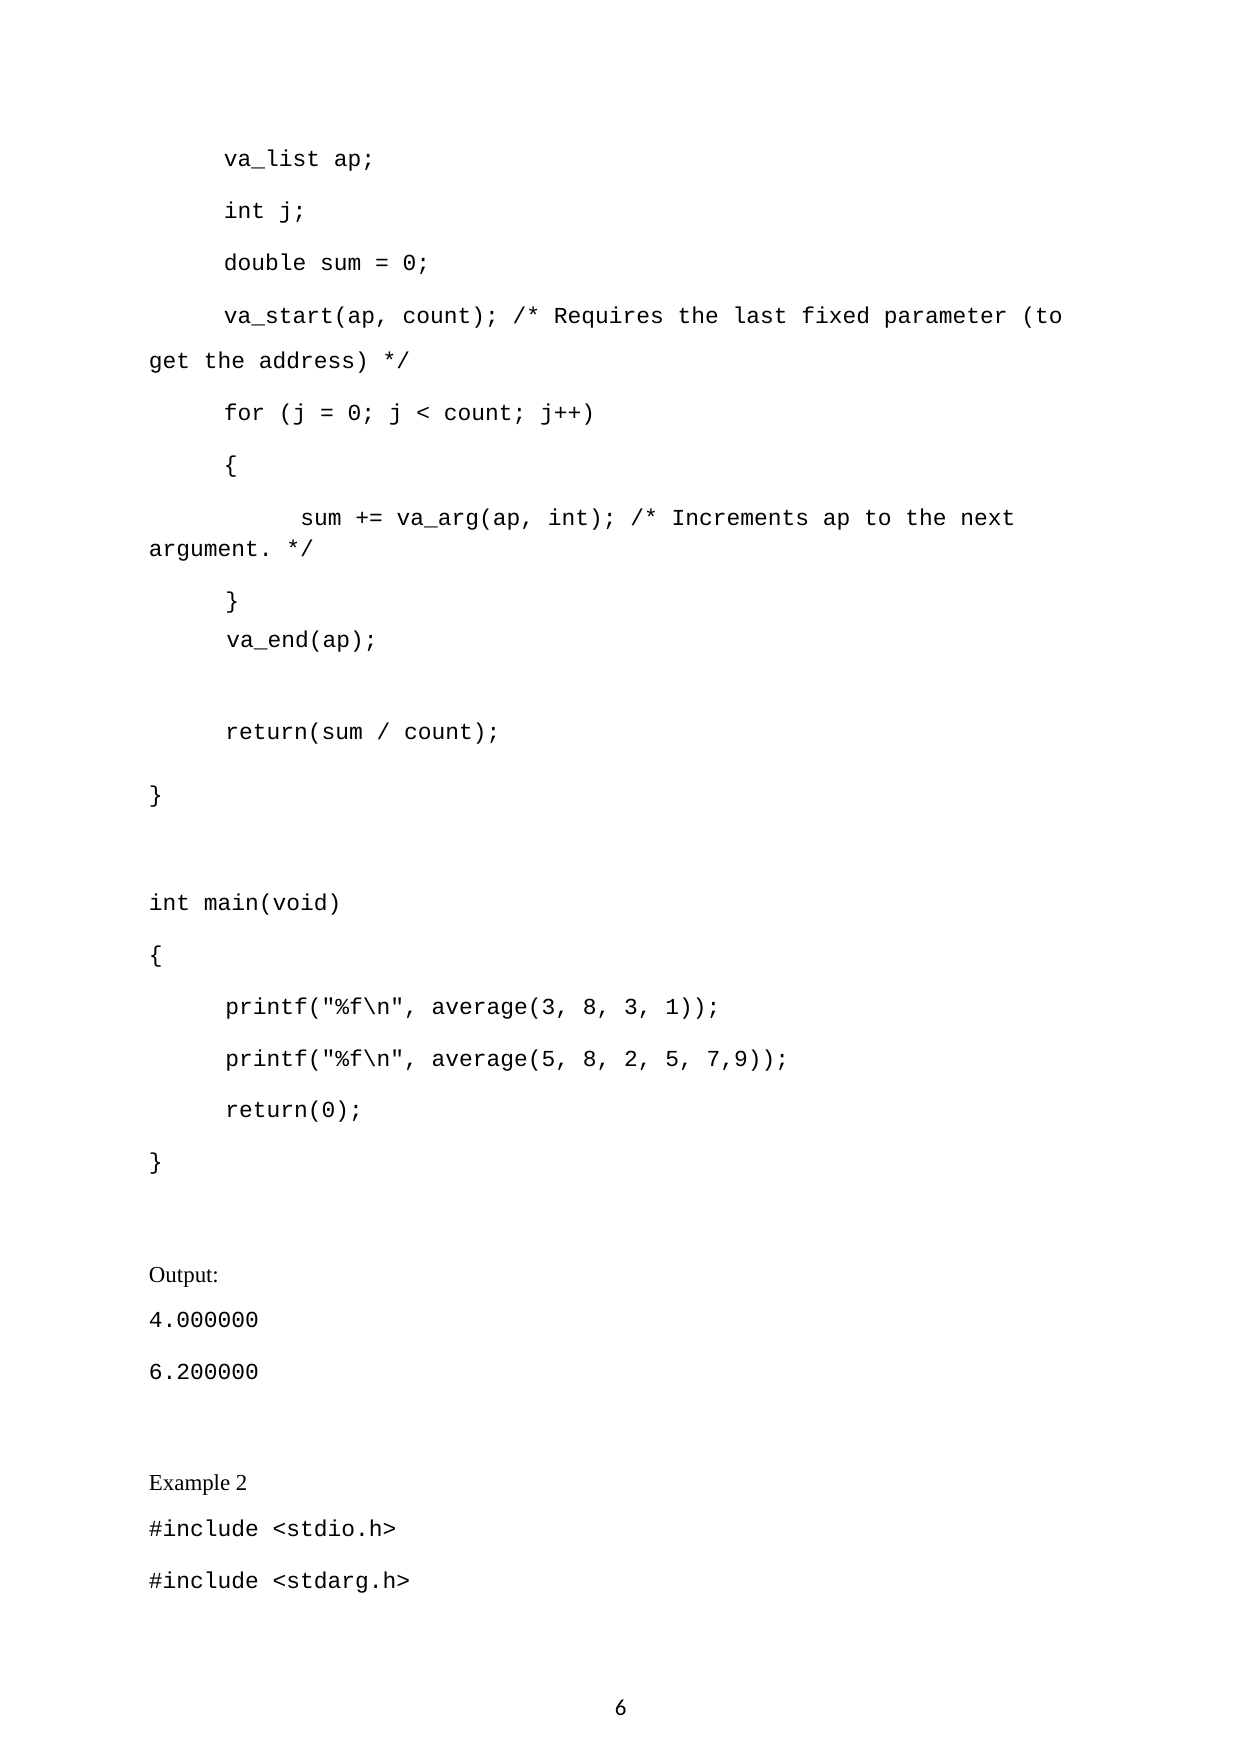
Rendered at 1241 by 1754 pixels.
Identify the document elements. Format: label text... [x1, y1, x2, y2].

text for (j = 0; j < count; j++) [149, 402, 1064, 427]
text #include <stdarg.h> [149, 1569, 803, 1595]
text { [149, 454, 1064, 480]
text double sum = 0; [149, 252, 1064, 278]
text { [149, 943, 803, 969]
text } va_end(ap); [225, 590, 390, 654]
text 6.200000 [149, 1361, 1073, 1387]
text sum += va_arg(ap, int); /* Increments ap to the next [300, 506, 1073, 532]
text } [149, 1151, 1073, 1176]
text printf("%f\n", average(3, 8, 3, 1)); printf("%f\n", average(5, 8, 2, 5, 7,9)); return(0); [149, 996, 803, 1124]
text } [149, 784, 1073, 809]
text Example 2 [149, 1469, 1089, 1496]
text va_list ap; [149, 147, 1064, 173]
text int main(void) [149, 891, 803, 917]
text 4.000000 [149, 1308, 1073, 1334]
text va_start(ap, count); /* Requires the last fixed parameter (to get the address) */ [149, 304, 1064, 375]
text argument. */ [149, 537, 1073, 563]
text int j; [149, 199, 1064, 225]
text Output: [149, 1261, 1089, 1287]
text return(sum / count); [225, 721, 1073, 746]
text #include <stdio.h> [149, 1517, 803, 1543]
